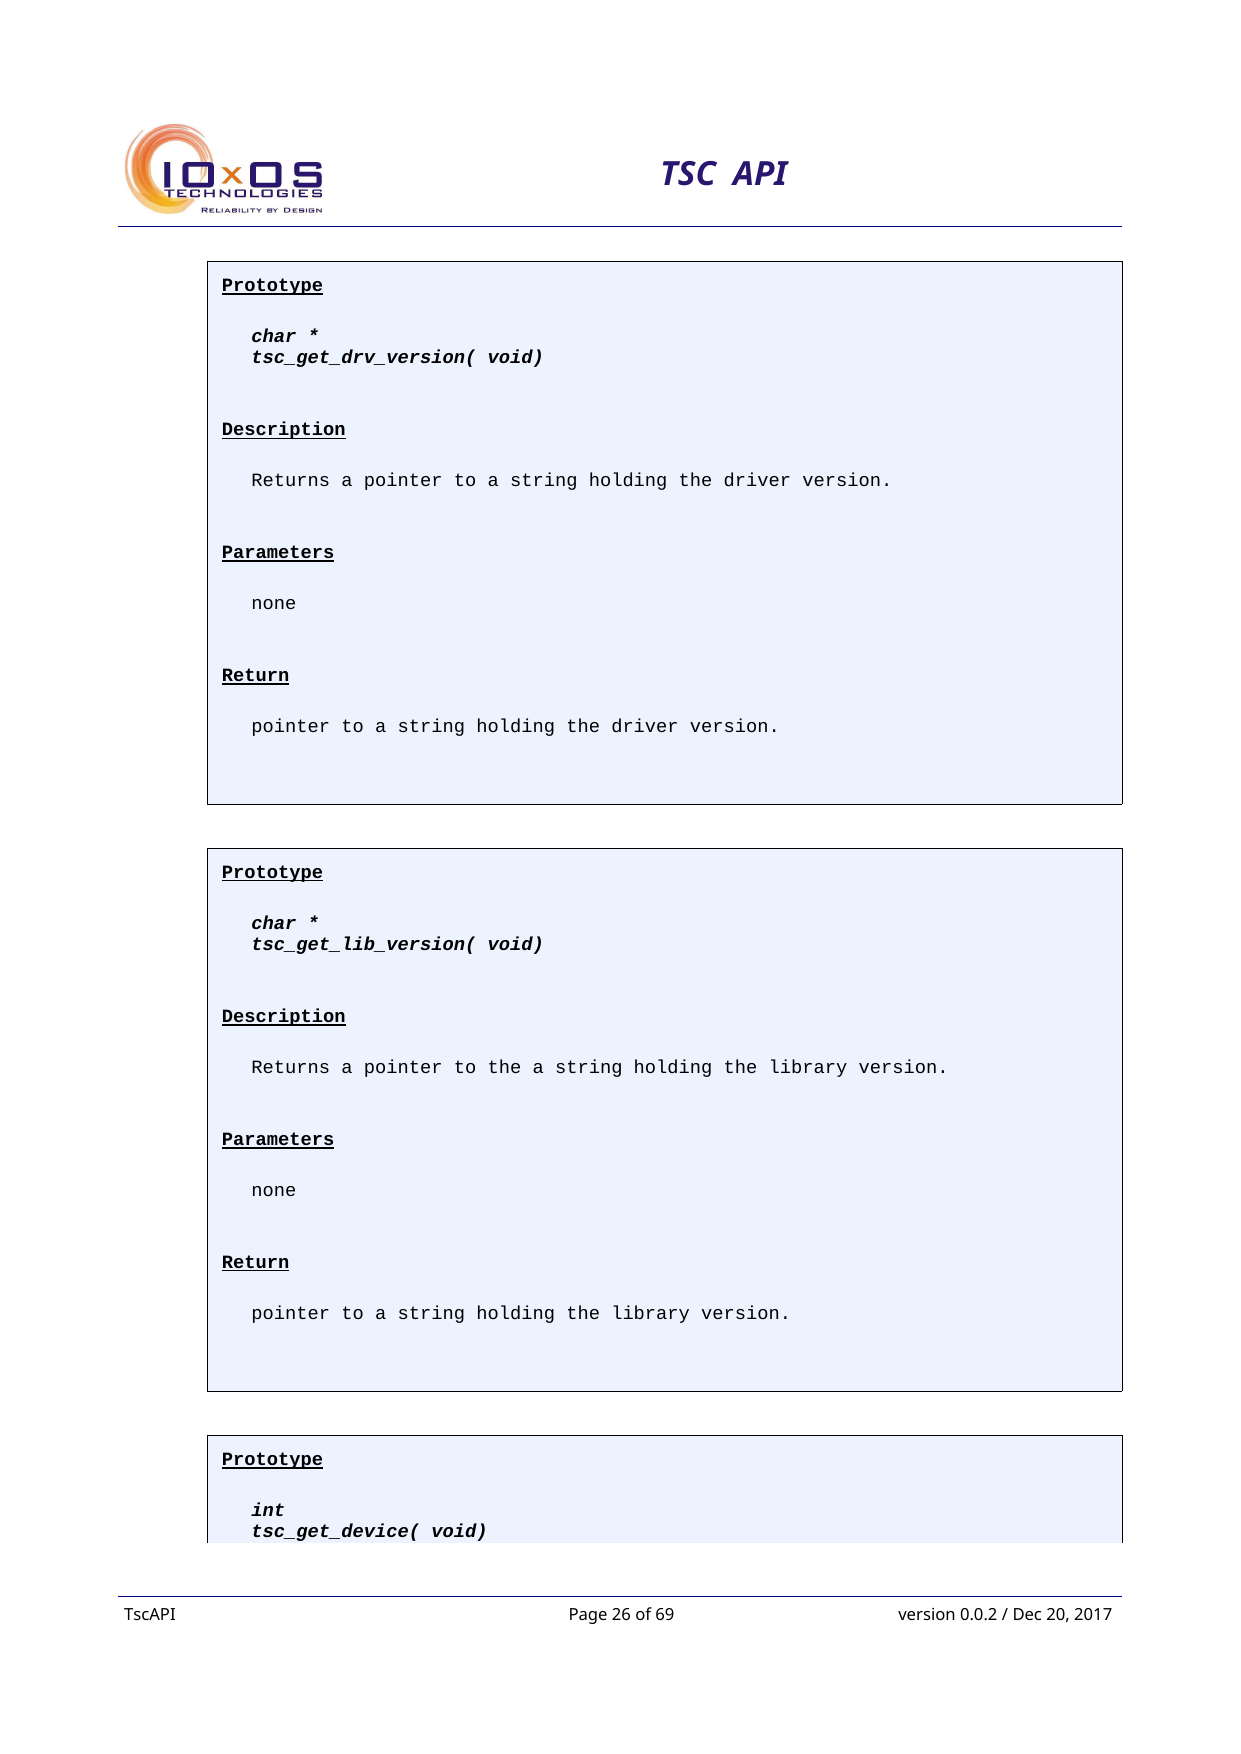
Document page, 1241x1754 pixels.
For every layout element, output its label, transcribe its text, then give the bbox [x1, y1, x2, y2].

picture [123, 123, 323, 217]
text Prototype [208, 262, 1122, 312]
text int [208, 1486, 1122, 1522]
text char * [208, 899, 1122, 935]
text pointer to a string holding the driver version. [208, 702, 1122, 753]
subtitle Parameters [208, 1115, 1122, 1166]
text tsc_get_lib_version( void) [208, 935, 1122, 956]
text char * [208, 312, 1122, 348]
text Returns a pointer to a string holding the driver version. [208, 456, 1122, 492]
text Prototype [208, 1436, 1122, 1486]
text Returns a pointer to the a string holding the library version. [208, 1043, 1122, 1079]
text tsc_get_device( void) [208, 1522, 1122, 1543]
subtitle Description [208, 992, 1122, 1043]
text pointer to a string holding the library version. [208, 1289, 1122, 1340]
subtitle Parameters [208, 528, 1122, 579]
subtitle Description [208, 405, 1122, 456]
subtitle Return [208, 651, 1122, 702]
text none [208, 579, 1122, 615]
text Prototype [208, 849, 1122, 899]
text tsc_get_drv_version( void) [208, 348, 1122, 369]
text none [208, 1166, 1122, 1202]
subtitle Return [208, 1238, 1122, 1289]
